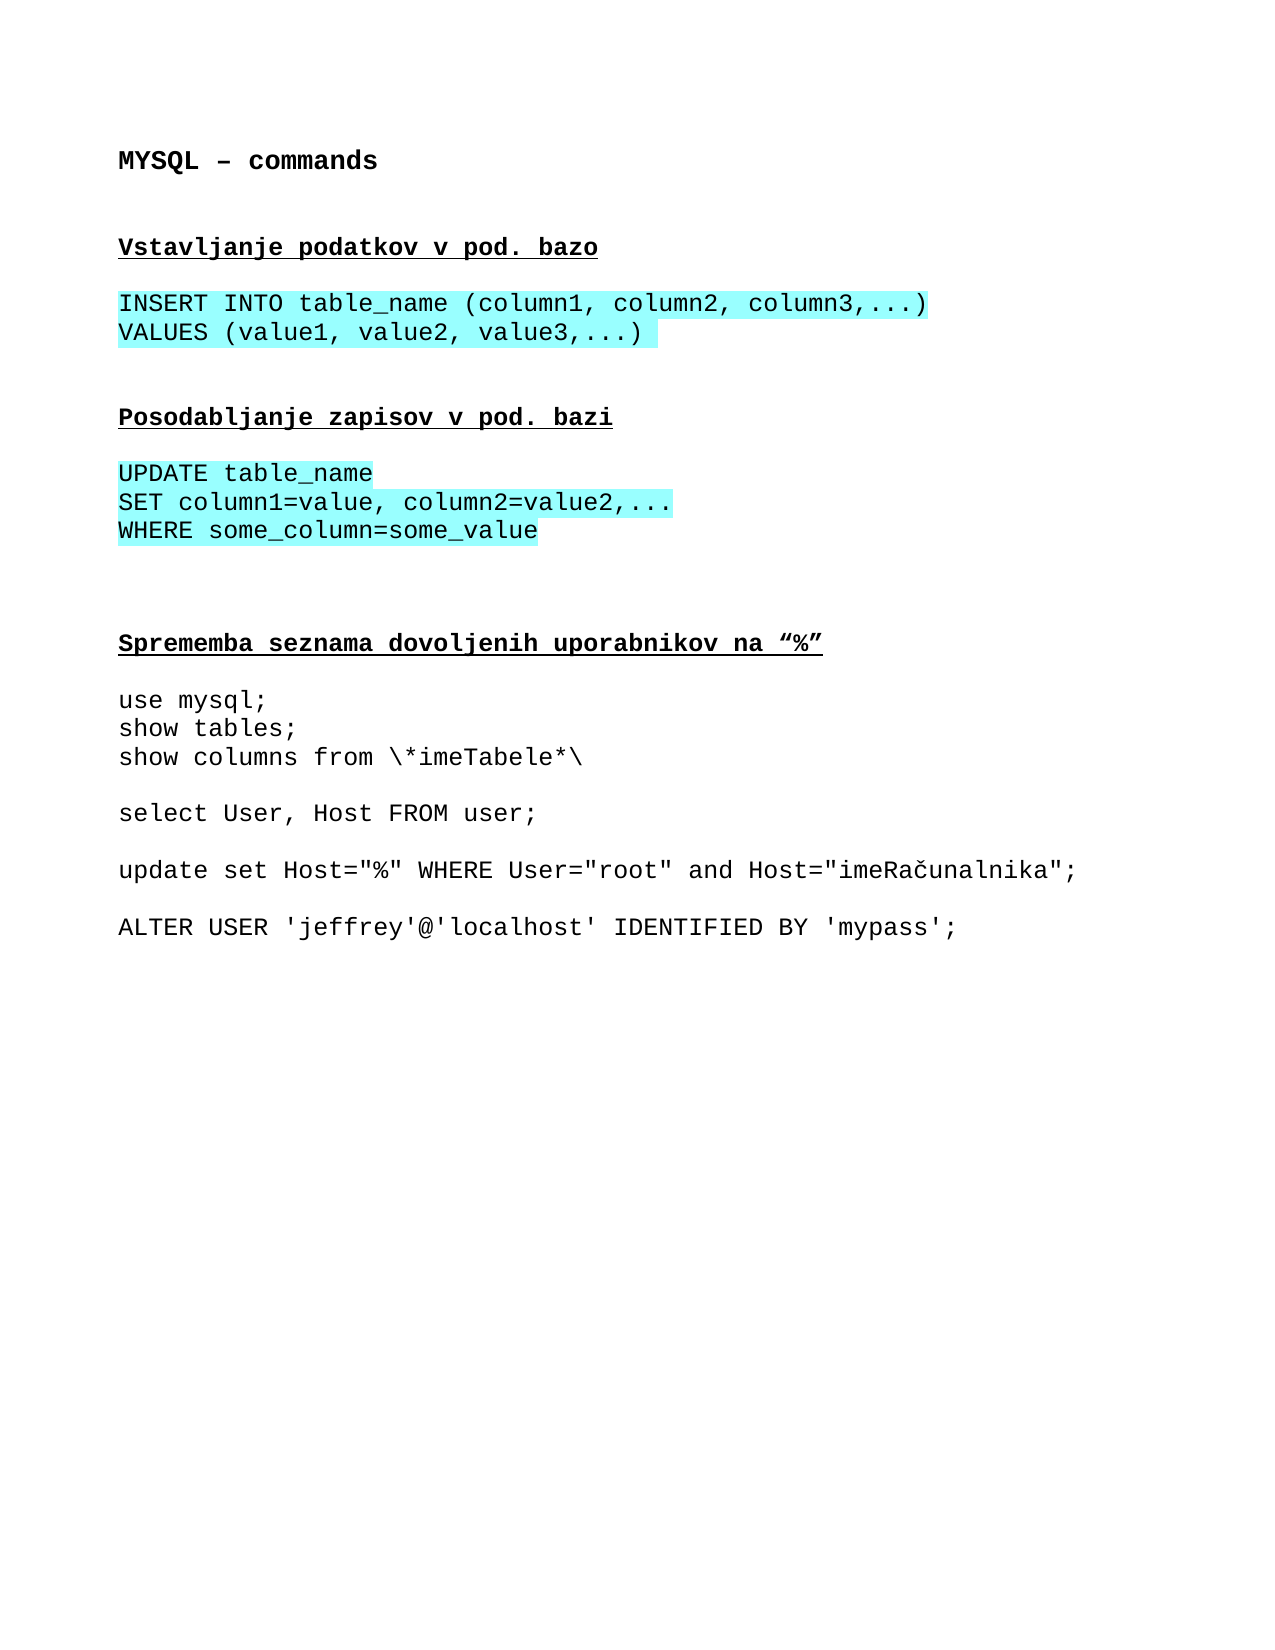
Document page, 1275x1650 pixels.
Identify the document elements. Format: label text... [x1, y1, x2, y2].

text use mysql; [118, 688, 1157, 716]
text INSERT INTO table_name (column1, column2, column3,...) VALUES (value1, value2, value3,...) [118, 291, 1157, 348]
text update set Host="%" WHERE User="root" and Host="imeRačunalnika"; [118, 858, 1157, 886]
text UPDATE table_name SET column1=value, column2=value2,... WHERE some_column=some_value [118, 461, 1157, 546]
text Sprememba seznama dovoljenih uporabnikov na “%” [118, 631, 1157, 659]
text MYSQL – commands [118, 147, 1157, 178]
text select User, Host FROM user; [118, 801, 1157, 829]
text show columns from \*imeTabele*\ [118, 744, 1157, 773]
text Vstavljanje podatkov v pod. bazo [118, 234, 1157, 263]
text Posodabljanje zapisov v pod. bazi [118, 404, 1157, 433]
text ALTER USER 'jeffrey'@'localhost' IDENTIFIED BY 'mypass'; [118, 914, 1157, 943]
text show tables; [118, 716, 1157, 744]
